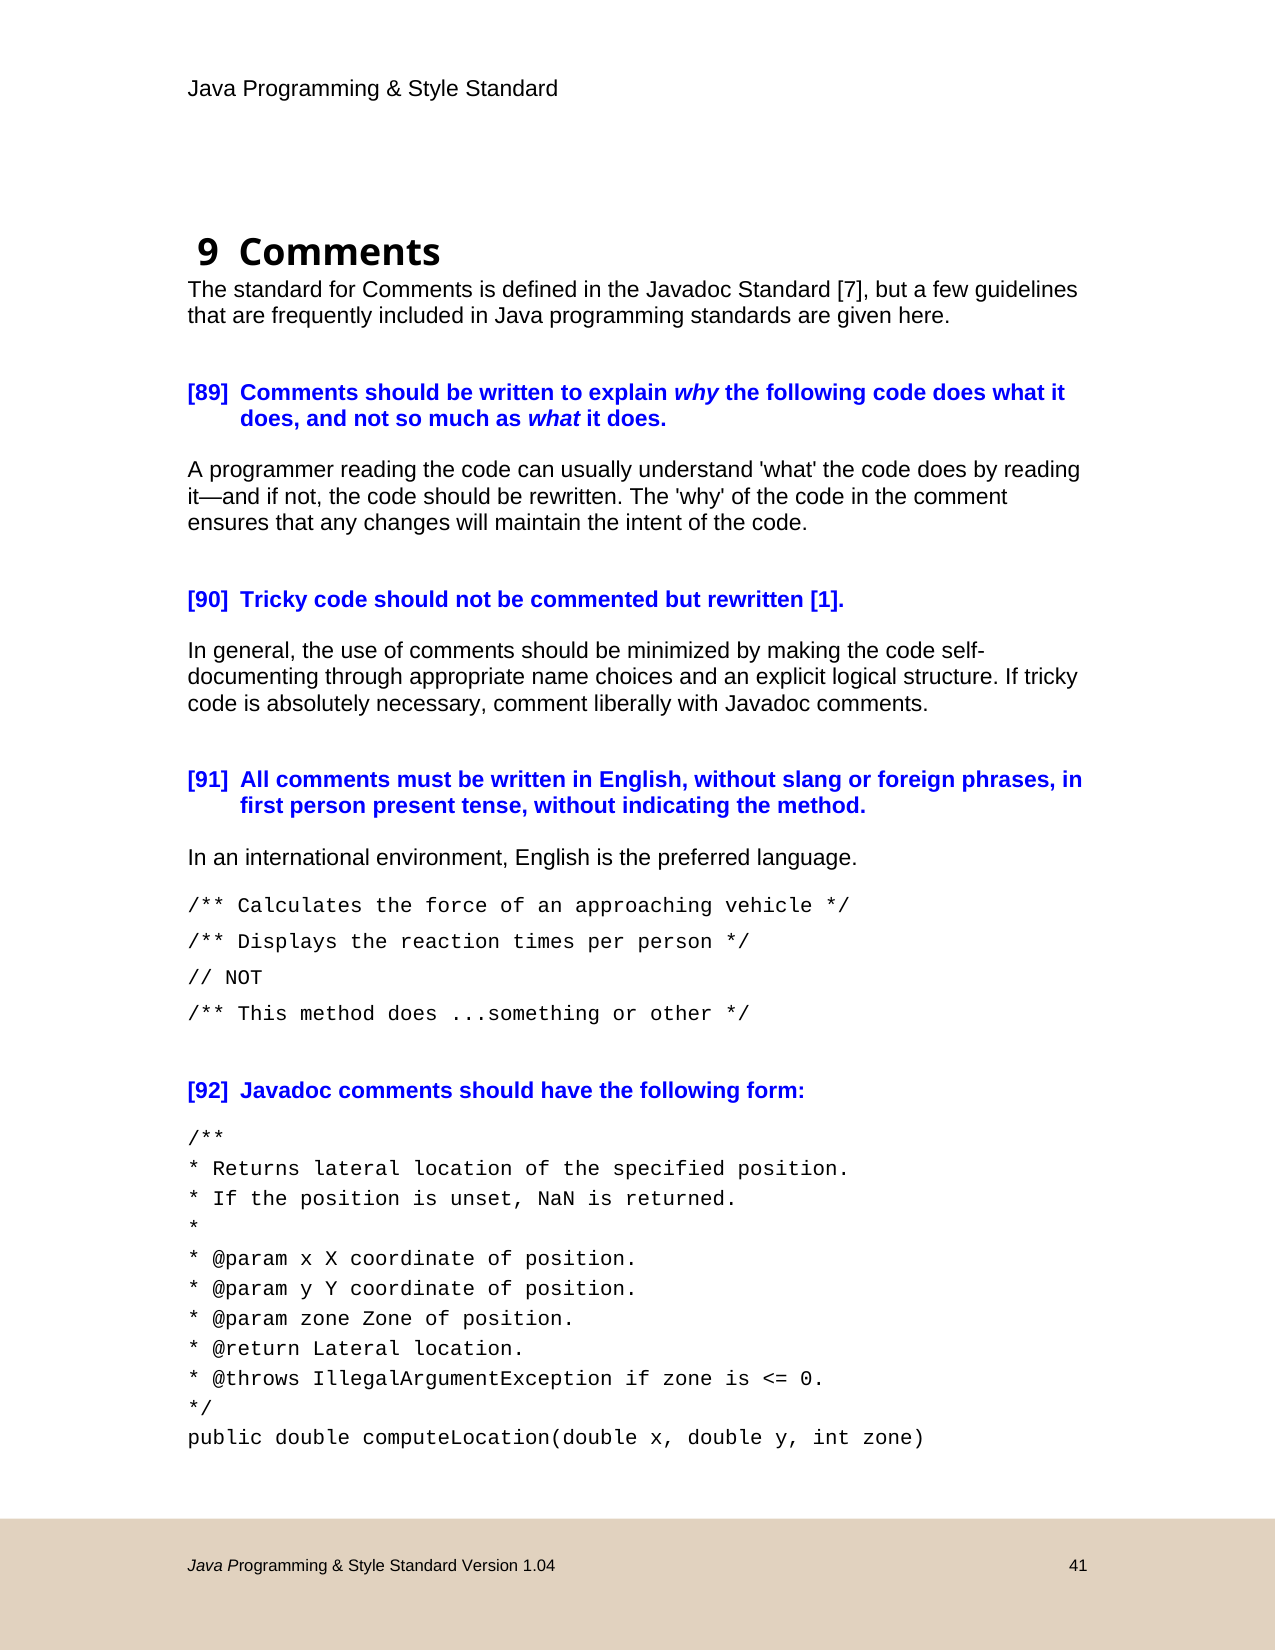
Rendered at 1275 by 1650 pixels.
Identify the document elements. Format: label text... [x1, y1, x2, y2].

text * Returns lateral location of the specified position. [187, 1158, 1087, 1182]
text /** Calculates the force of an approaching vehicle */ [187, 895, 1087, 919]
text * @throws IllegalArgumentException if zone is <= 0. [187, 1368, 1087, 1391]
text /** This method does ...something or other */ [187, 1003, 1087, 1027]
list Javadoc comments should have the following form: [187, 1077, 1087, 1103]
text * @param y Y coordinate of position. [187, 1278, 1087, 1302]
text In general, the use of comments should be minimized by making the code self-documenting through appropriate name choices and an explicit logical structure. If tricky code is absolutely necessary, comment liberally with Javadoc comments. [187, 637, 1087, 716]
list Comments should be written to explain why the following code does what it does, and not so much as what it does. [187, 379, 1087, 431]
subtitle Comments [187, 225, 1087, 276]
text A programmer reading the code can usually understand 'what' the code does by reading it—and if not, the code should be rewritten. The 'why' of the code in the comment ensures that any changes will maintain the intent of the code. [187, 456, 1087, 536]
text // NOT [187, 967, 1087, 991]
list All comments must be written in English, without slang or foreign phrases, in first person present tense, without indicating the method. [187, 766, 1087, 819]
text public double computeLocation(double x, double y, int zone) [187, 1427, 1087, 1451]
text /** [187, 1128, 1087, 1152]
text * @param x X coordinate of position. [187, 1248, 1087, 1272]
list Tricky code should not be commented but rewritten [1]. [187, 586, 1087, 612]
text In an international environment, English is the preferred language. [187, 844, 1087, 870]
text * @return Lateral location. [187, 1338, 1087, 1361]
text /** Displays the reaction times per person */ [187, 931, 1087, 955]
text * [187, 1218, 1087, 1242]
text The standard for Comments is defined in the Javadoc Standard [7], but a few guidelines that are frequently included in Java programming standards are given here. [187, 276, 1087, 329]
text * If the position is unset, NaN is returned. [187, 1188, 1087, 1212]
text * @param zone Zone of position. [187, 1308, 1087, 1331]
text */ [187, 1397, 1087, 1421]
